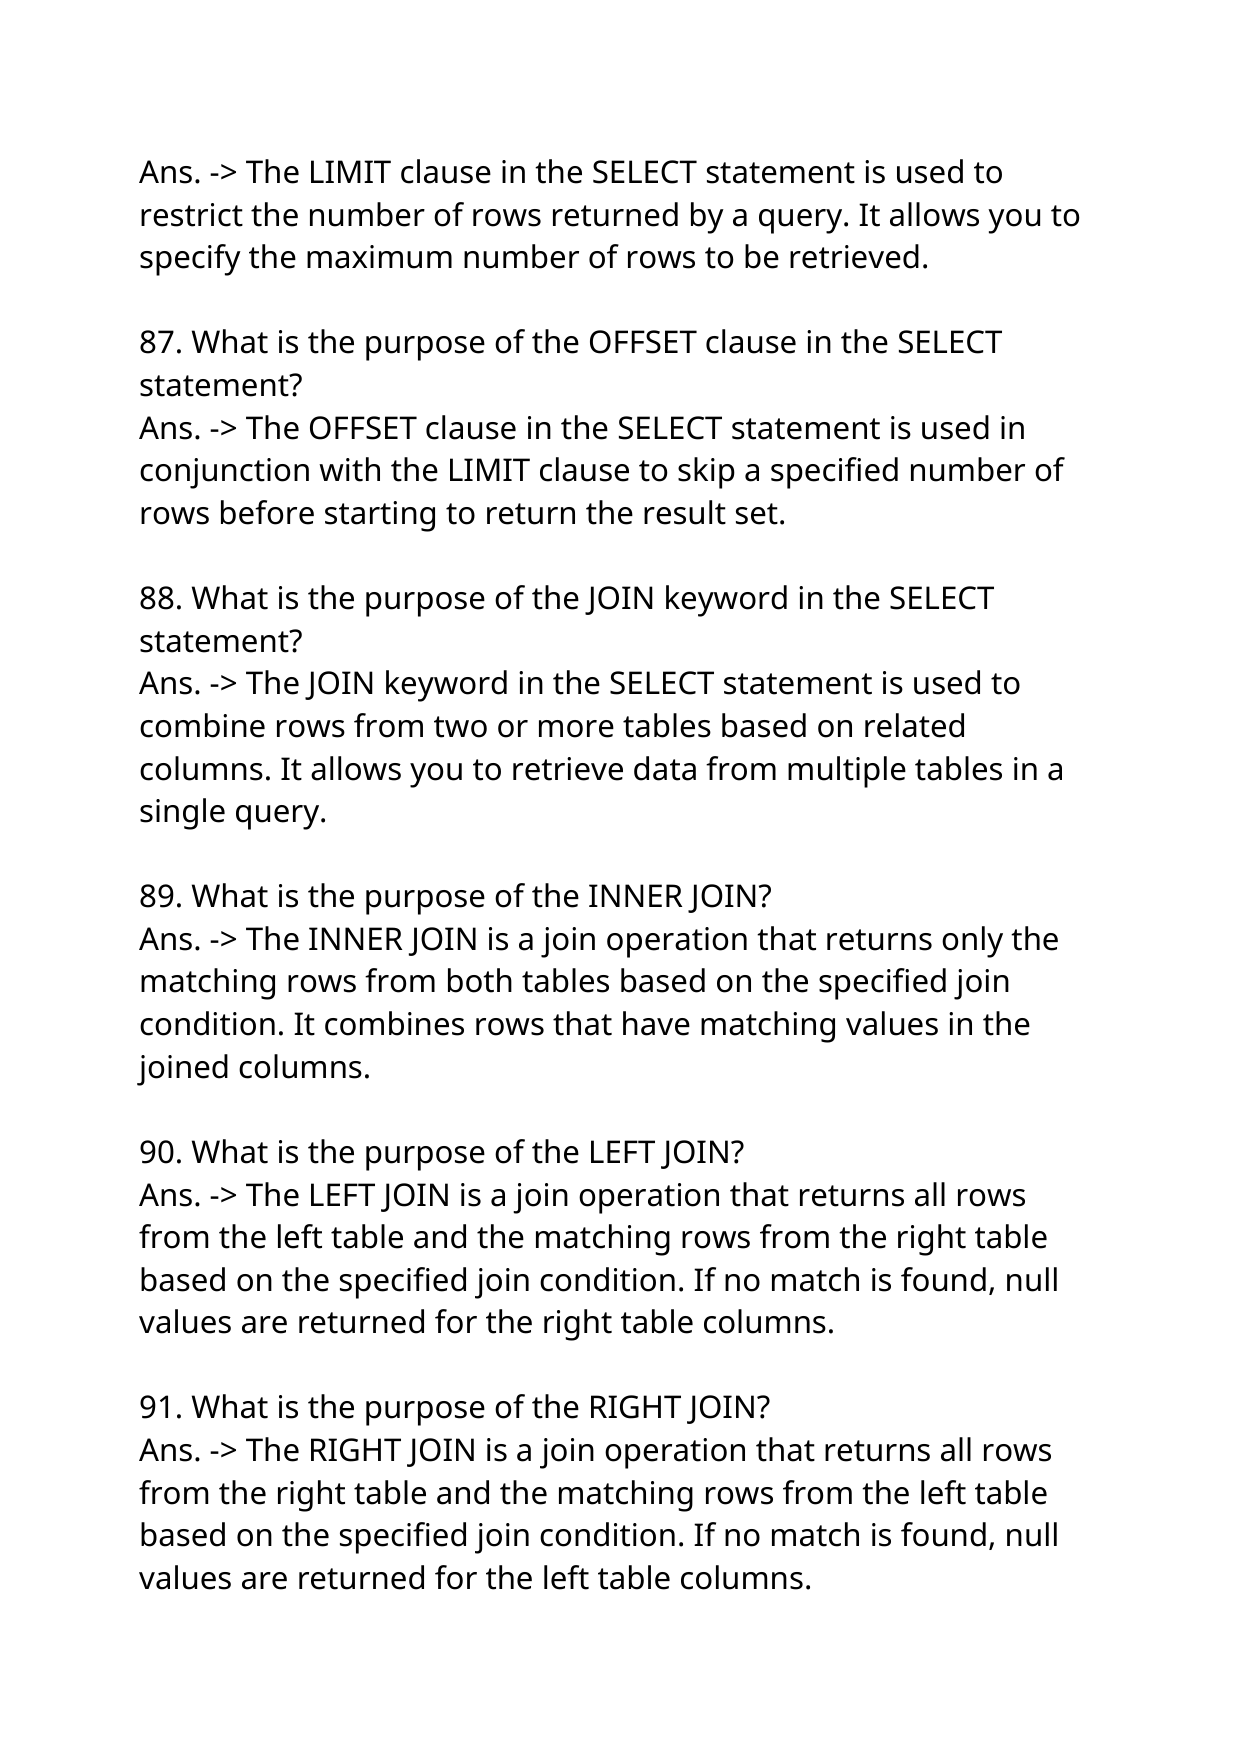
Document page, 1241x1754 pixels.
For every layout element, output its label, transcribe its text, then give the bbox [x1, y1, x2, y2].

text 87. What is the purpose of the OFFSET clause in the SELECT statement? [139, 320, 1101, 406]
text Ans. -> The LEFT JOIN is a join operation that returns all rows from the left table and the matching rows from the right table based on the specified join condition. If no match is found, null values are returned for the right table columns. [139, 1172, 1101, 1343]
text Ans. -> The LIMIT clause in the SELECT statement is used to restrict the number of rows returned by a query. It allows you to specify the maximum number of rows to be retrieved. [139, 150, 1101, 278]
text Ans. -> The RIGHT JOIN is a join operation that returns all rows from the right table and the matching rows from the left table based on the specified join condition. If no match is found, null values are returned for the left table columns. [139, 1428, 1101, 1598]
text Ans. -> The INNER JOIN is a join operation that returns only the matching rows from both tables based on the specified join condition. It combines rows that have matching values in the joined columns. [139, 917, 1101, 1087]
text Ans. -> The OFFSET clause in the SELECT statement is used in conjunction with the LIMIT clause to skip a specified number of rows before starting to return the result set. [139, 406, 1101, 533]
text Ans. -> The JOIN keyword in the SELECT statement is used to combine rows from two or more tables based on related columns. It allows you to retrieve data from multiple tables in a single query. [139, 661, 1101, 832]
text 91. What is the purpose of the RIGHT JOIN? [139, 1386, 1101, 1428]
text 89. What is the purpose of the INNER JOIN? [139, 874, 1101, 917]
text 90. What is the purpose of the LEFT JOIN? [139, 1130, 1101, 1172]
text 88. What is the purpose of the JOIN keyword in the SELECT statement? [139, 576, 1101, 661]
